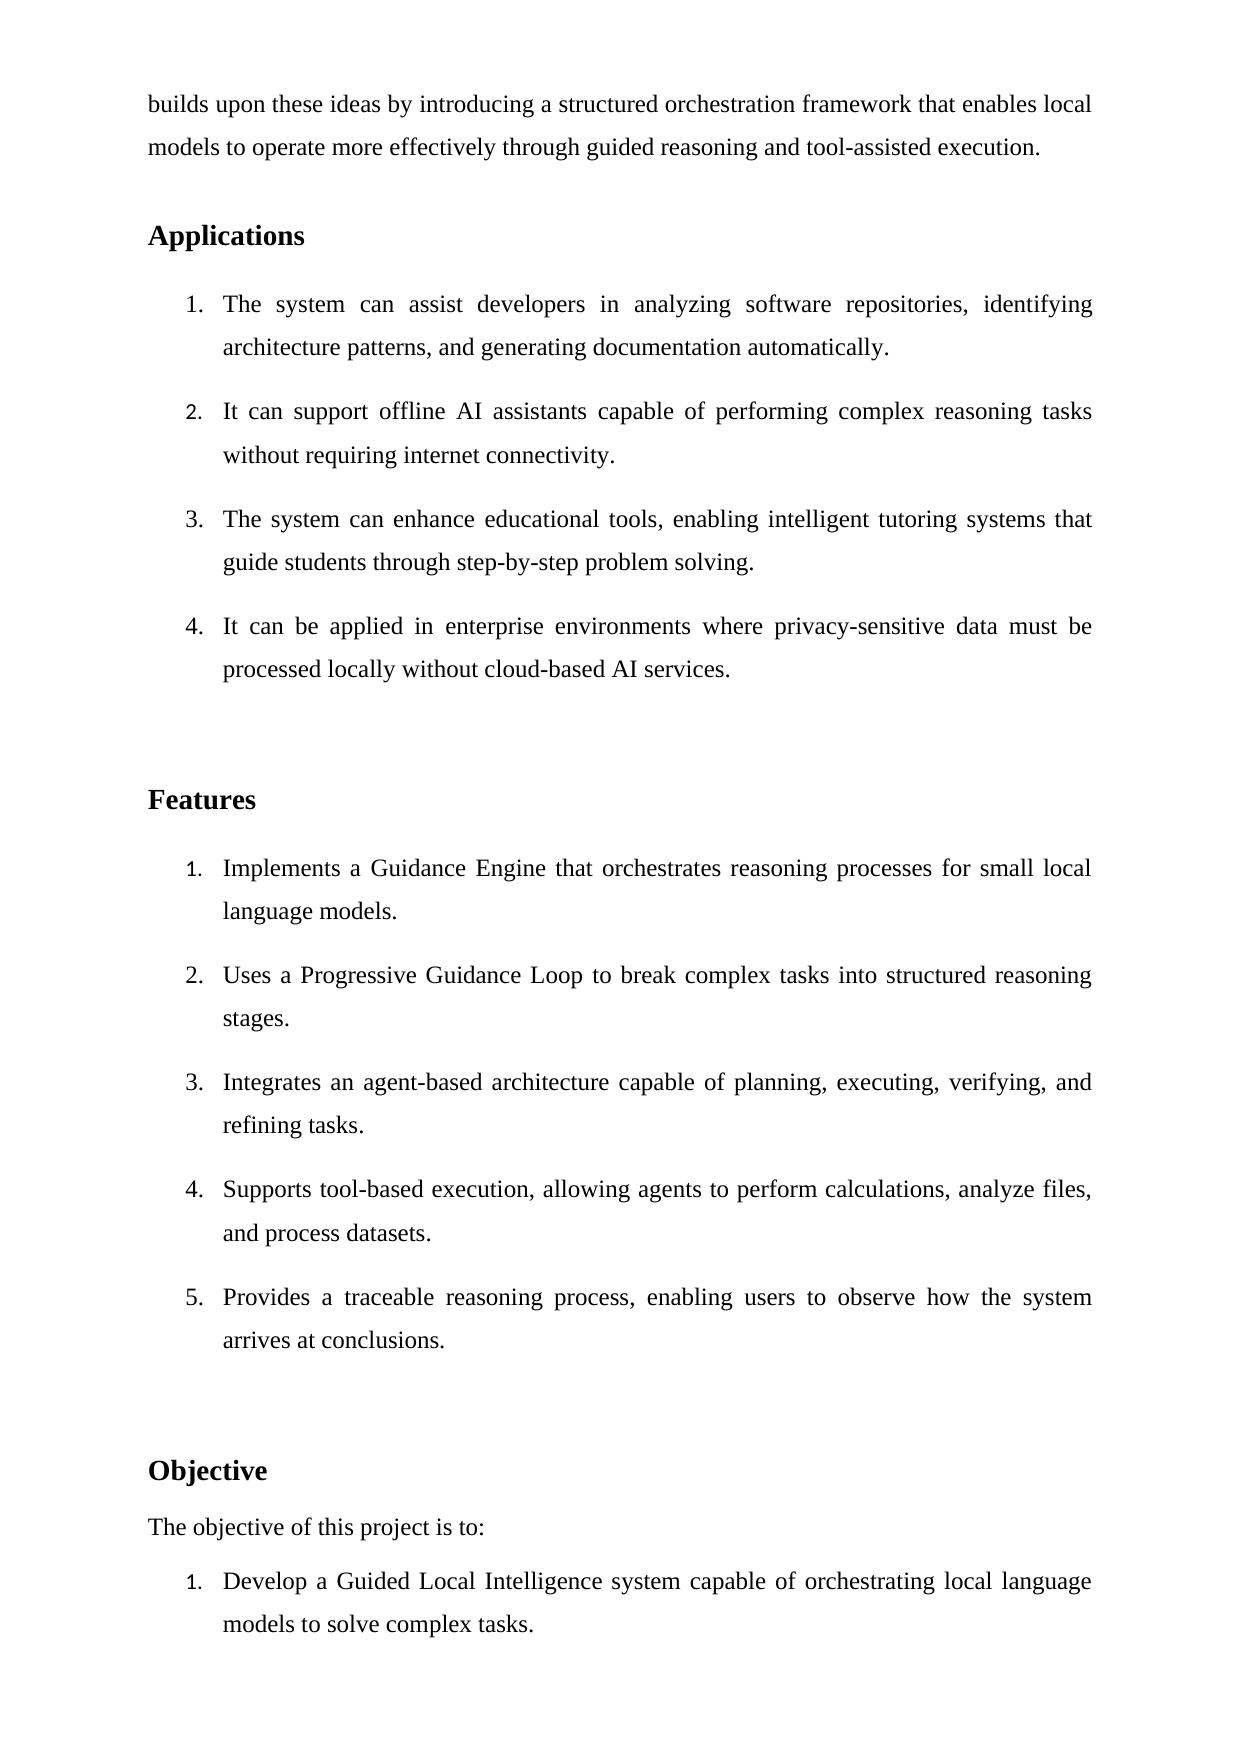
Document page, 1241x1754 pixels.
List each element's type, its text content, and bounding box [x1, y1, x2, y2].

list The system can enhance educational tools, enabling intelligent tutoring systems that guide students through step-by-step problem solving. [185, 504, 1093, 576]
list It can support offline AI assistants capable of performing complex reasoning tasks without requiring internet connectivity. [185, 396, 1093, 468]
text The objective of this project is to: [148, 1512, 1093, 1541]
text builds upon these ideas by introducing a structured orchestration framework that enables local models to operate more effectively through guided reasoning and tool-assisted execution. [148, 89, 1093, 161]
list The system can assist developers in analyzing software repositories, identifying architecture patterns, and generating documentation automatically. [185, 289, 1093, 361]
list Provides a traceable reasoning process, enabling users to observe how the system arrives at conclusions. [185, 1282, 1093, 1353]
text Features [148, 782, 1093, 815]
list Develop a Guided Local Intelligence system capable of orchestrating local language models to solve complex tasks. [185, 1566, 1093, 1638]
list Integrates an agent-based architecture capable of planning, executing, verifying, and refining tasks. [185, 1067, 1093, 1139]
list Supports tool-based execution, allowing agents to perform calculations, analyze files, and process datasets. [185, 1174, 1093, 1246]
text Objective [148, 1453, 1093, 1486]
text Applications [148, 218, 1093, 252]
list Uses a Progressive Guidance Loop to break complex tasks into structured reasoning stages. [185, 960, 1093, 1032]
list It can be applied in enterprise environments where privacy-sensitive data must be processed locally without cloud-based AI services. [185, 611, 1093, 683]
list Implements a Guidance Engine that orchestrates reasoning processes for small local language models. [185, 853, 1093, 925]
